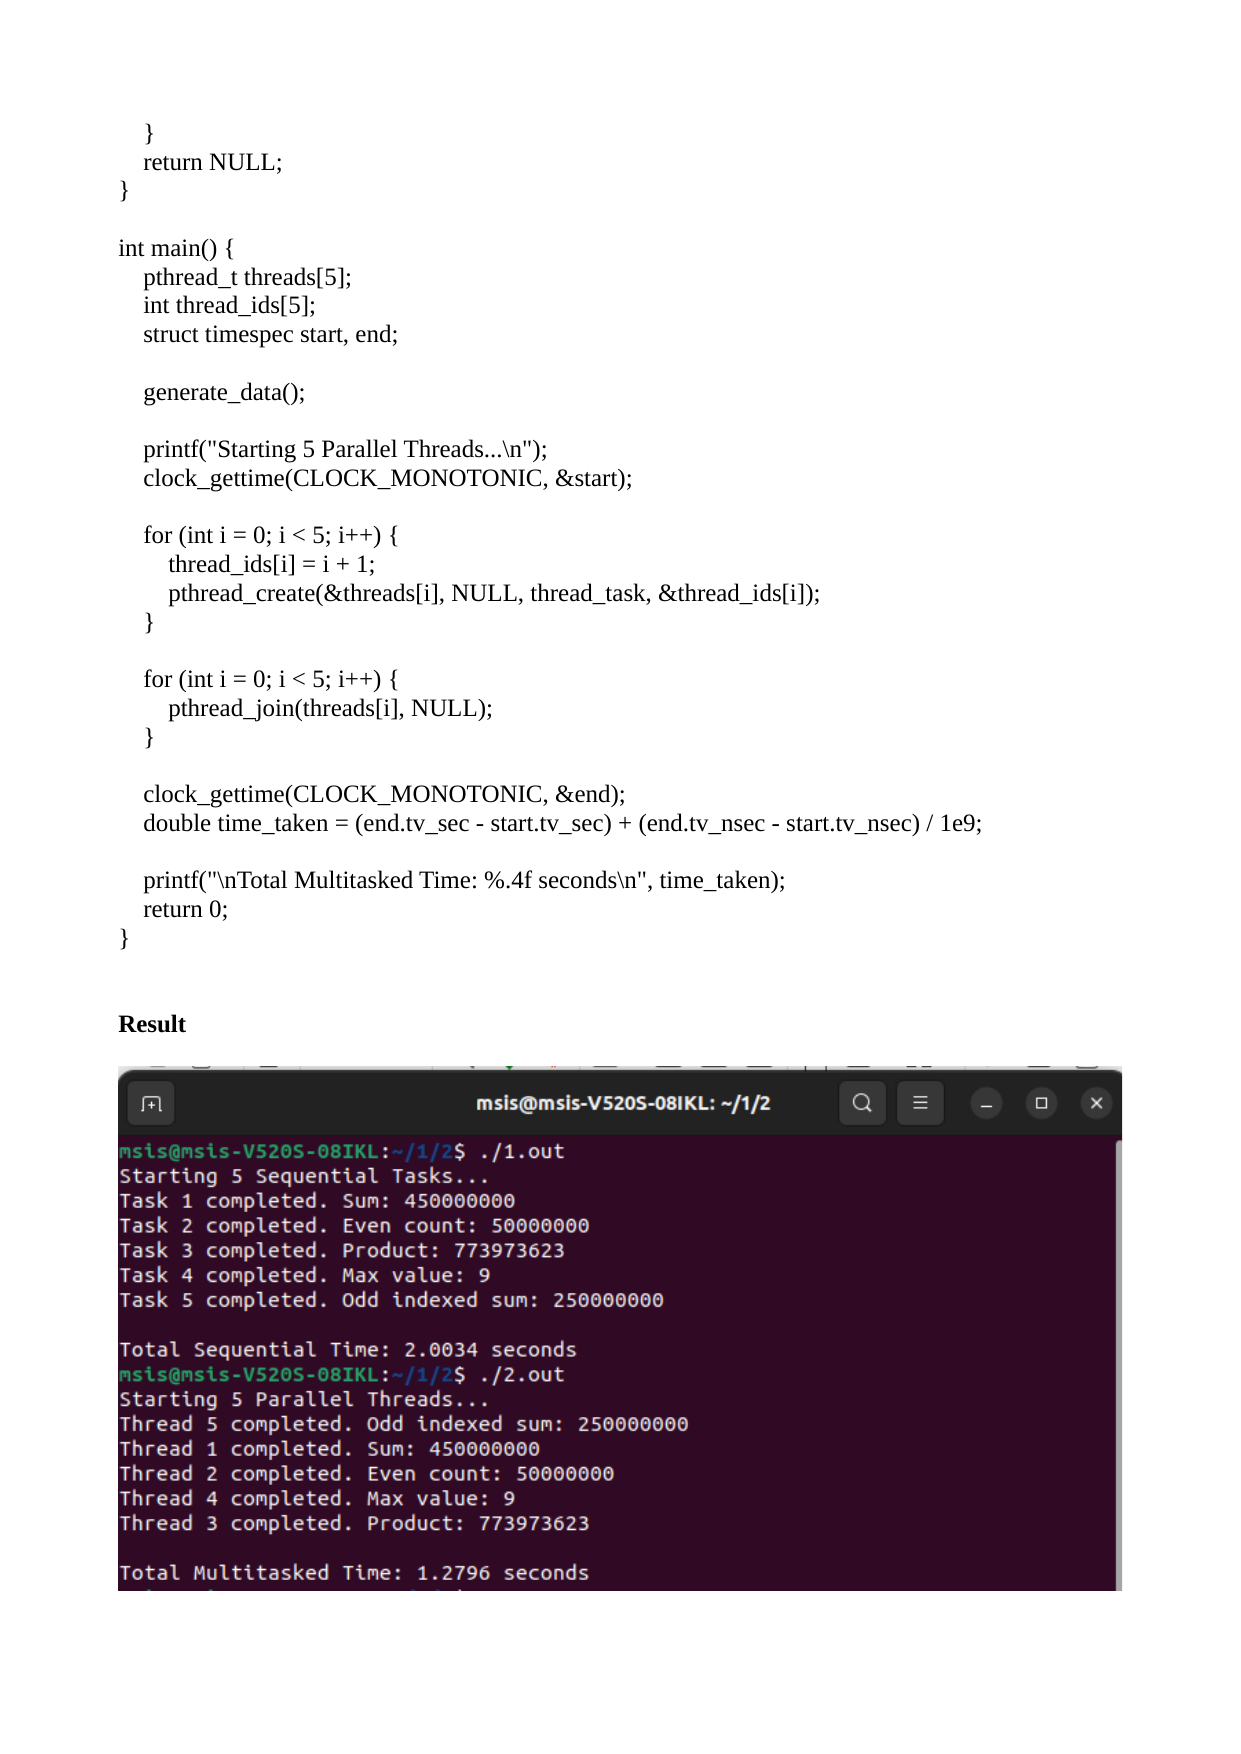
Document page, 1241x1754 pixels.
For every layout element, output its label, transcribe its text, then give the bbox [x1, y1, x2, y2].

text } [118, 923, 1122, 952]
text return NULL; [118, 147, 1122, 176]
text pthread_create(&threads[i], NULL, thread_task, &thread_ids[i]); [118, 578, 1122, 607]
text int main() { [118, 233, 1122, 262]
text } [118, 607, 1122, 636]
text Result [118, 1009, 1122, 1038]
text double time_taken = (end.tv_sec - start.tv_sec) + (end.tv_nsec - start.tv_nsec) / 1e9; [118, 808, 1122, 837]
text } [118, 176, 1122, 204]
text return 0; [118, 894, 1122, 923]
text for (int i = 0; i < 5; i++) { [118, 521, 1122, 549]
text generate_data(); [118, 377, 1122, 406]
text clock_gettime(CLOCK_MONOTONIC, &end); [118, 779, 1122, 808]
text printf("\nTotal Multitasked Time: %.4f seconds\n", time_taken); [118, 866, 1122, 894]
text thread_ids[i] = i + 1; [118, 549, 1122, 578]
text struct timespec start, end; [118, 319, 1122, 348]
picture [118, 1066, 1123, 1591]
text pthread_t threads[5]; [118, 262, 1122, 291]
text for (int i = 0; i < 5; i++) { [118, 664, 1122, 693]
text printf("Starting 5 Parallel Threads...\n"); [118, 434, 1122, 463]
text } [118, 722, 1122, 751]
text } [118, 118, 1122, 147]
text pthread_join(threads[i], NULL); [118, 693, 1122, 722]
text clock_gettime(CLOCK_MONOTONIC, &start); [118, 463, 1122, 492]
text int thread_ids[5]; [118, 291, 1122, 319]
